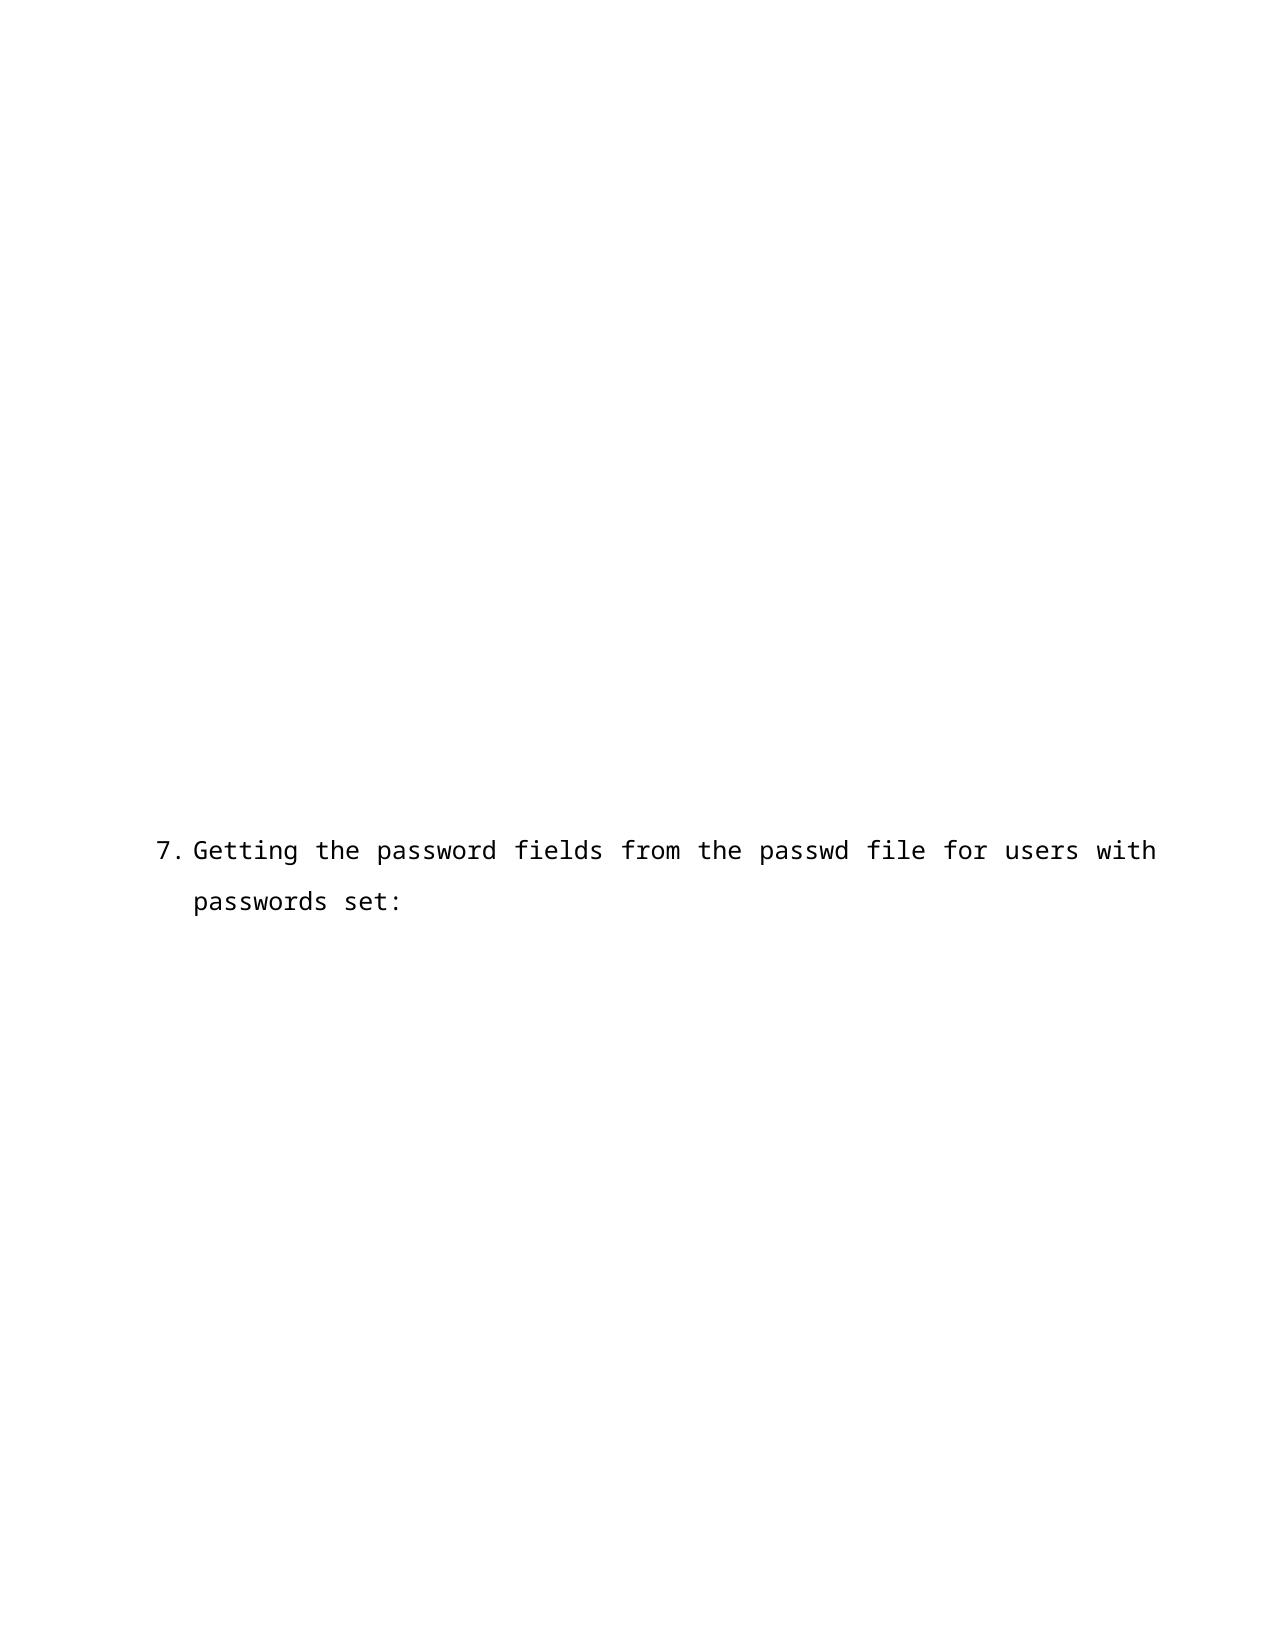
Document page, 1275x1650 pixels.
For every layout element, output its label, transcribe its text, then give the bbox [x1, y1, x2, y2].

list Getting the password fields from the passwd file for users with passwords set: [156, 833, 1157, 918]
